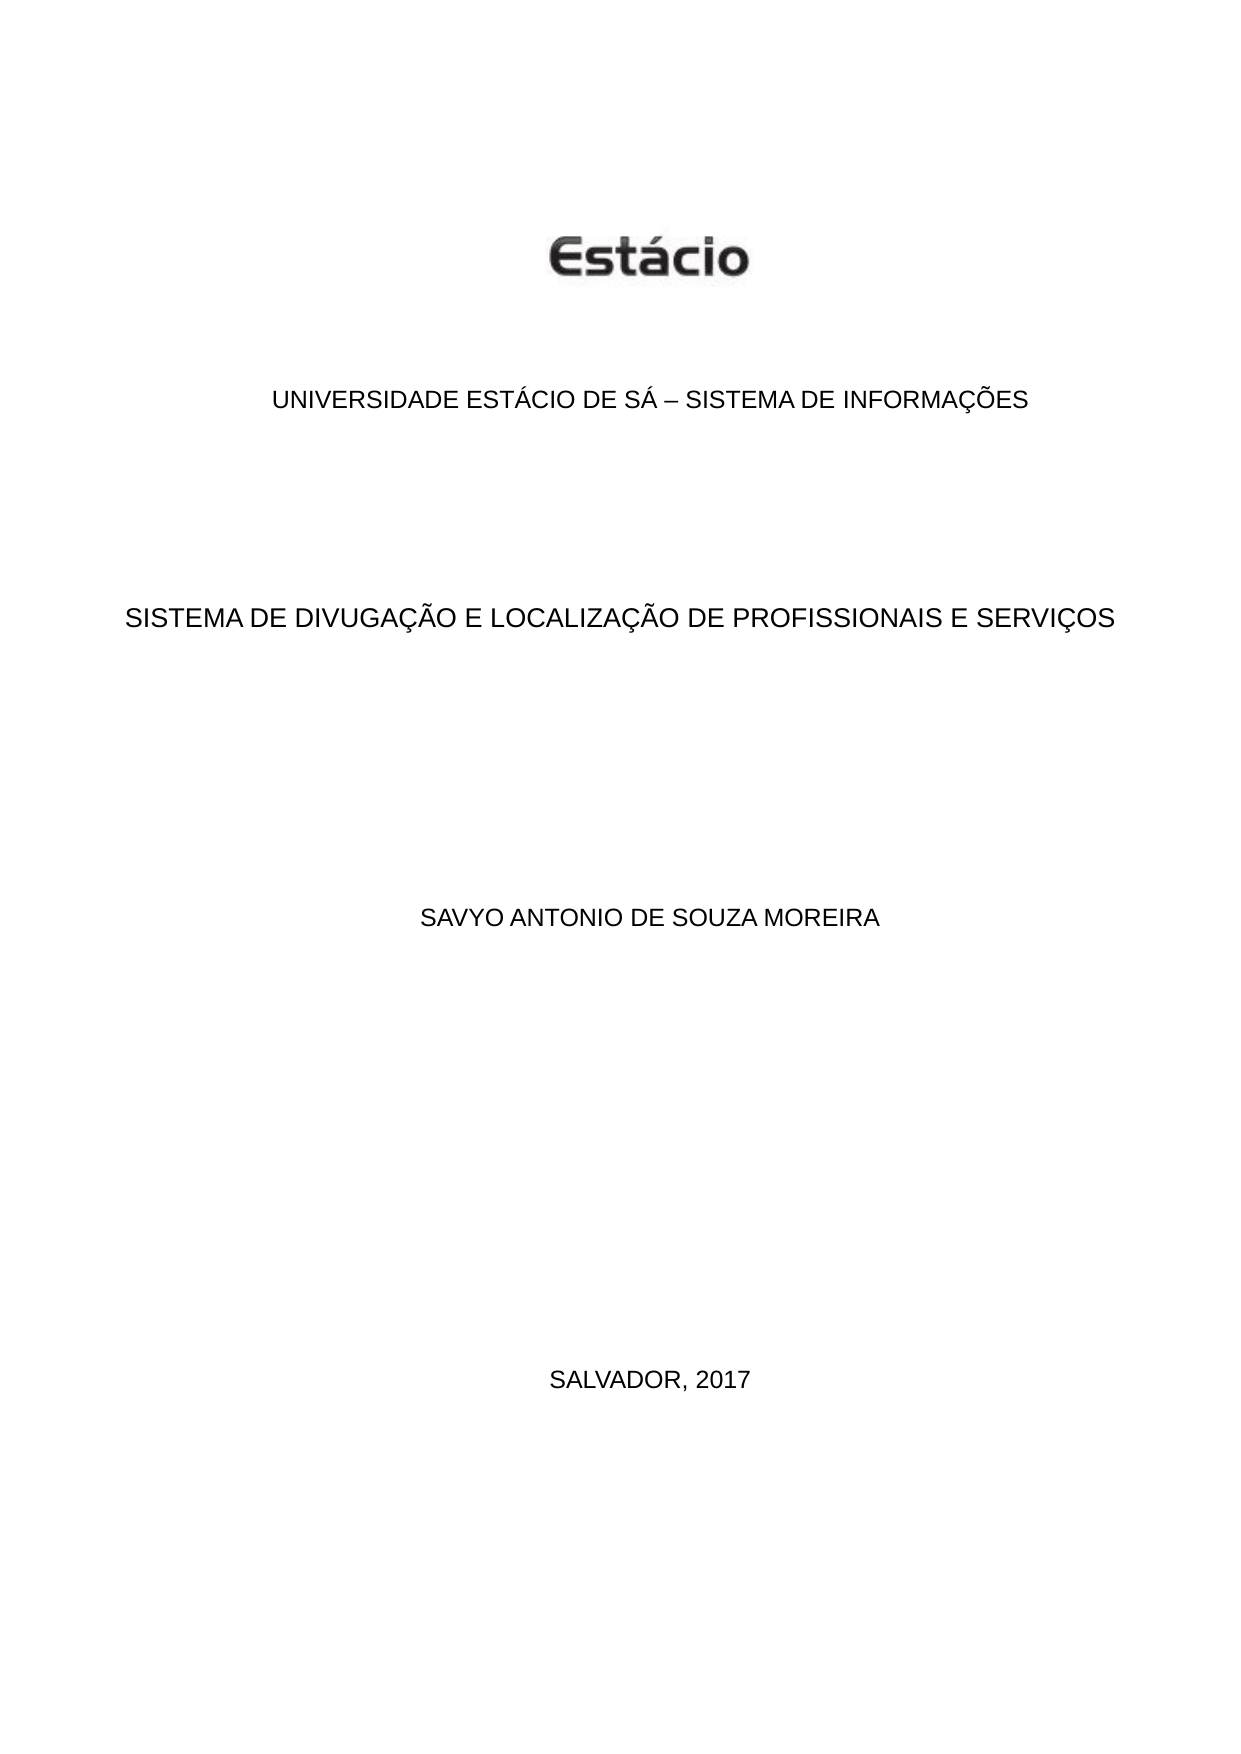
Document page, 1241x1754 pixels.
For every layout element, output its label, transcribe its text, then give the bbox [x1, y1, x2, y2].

text SISTEMA DE DIVUGAÇÃO E LOCALIZAÇÃO DE PROFISSIONAIS E SERVIÇOS [118, 602, 1122, 633]
text UNIVERSIDADE ESTÁCIO DE SÁ – SISTEMA DE INFORMAÇÕES [226, 385, 1075, 414]
text SALVADOR, 2017 [225, 1365, 1075, 1394]
text SAVYO ANTONIO DE SOUZA MOREIRA [225, 903, 1075, 932]
picture [545, 225, 754, 292]
